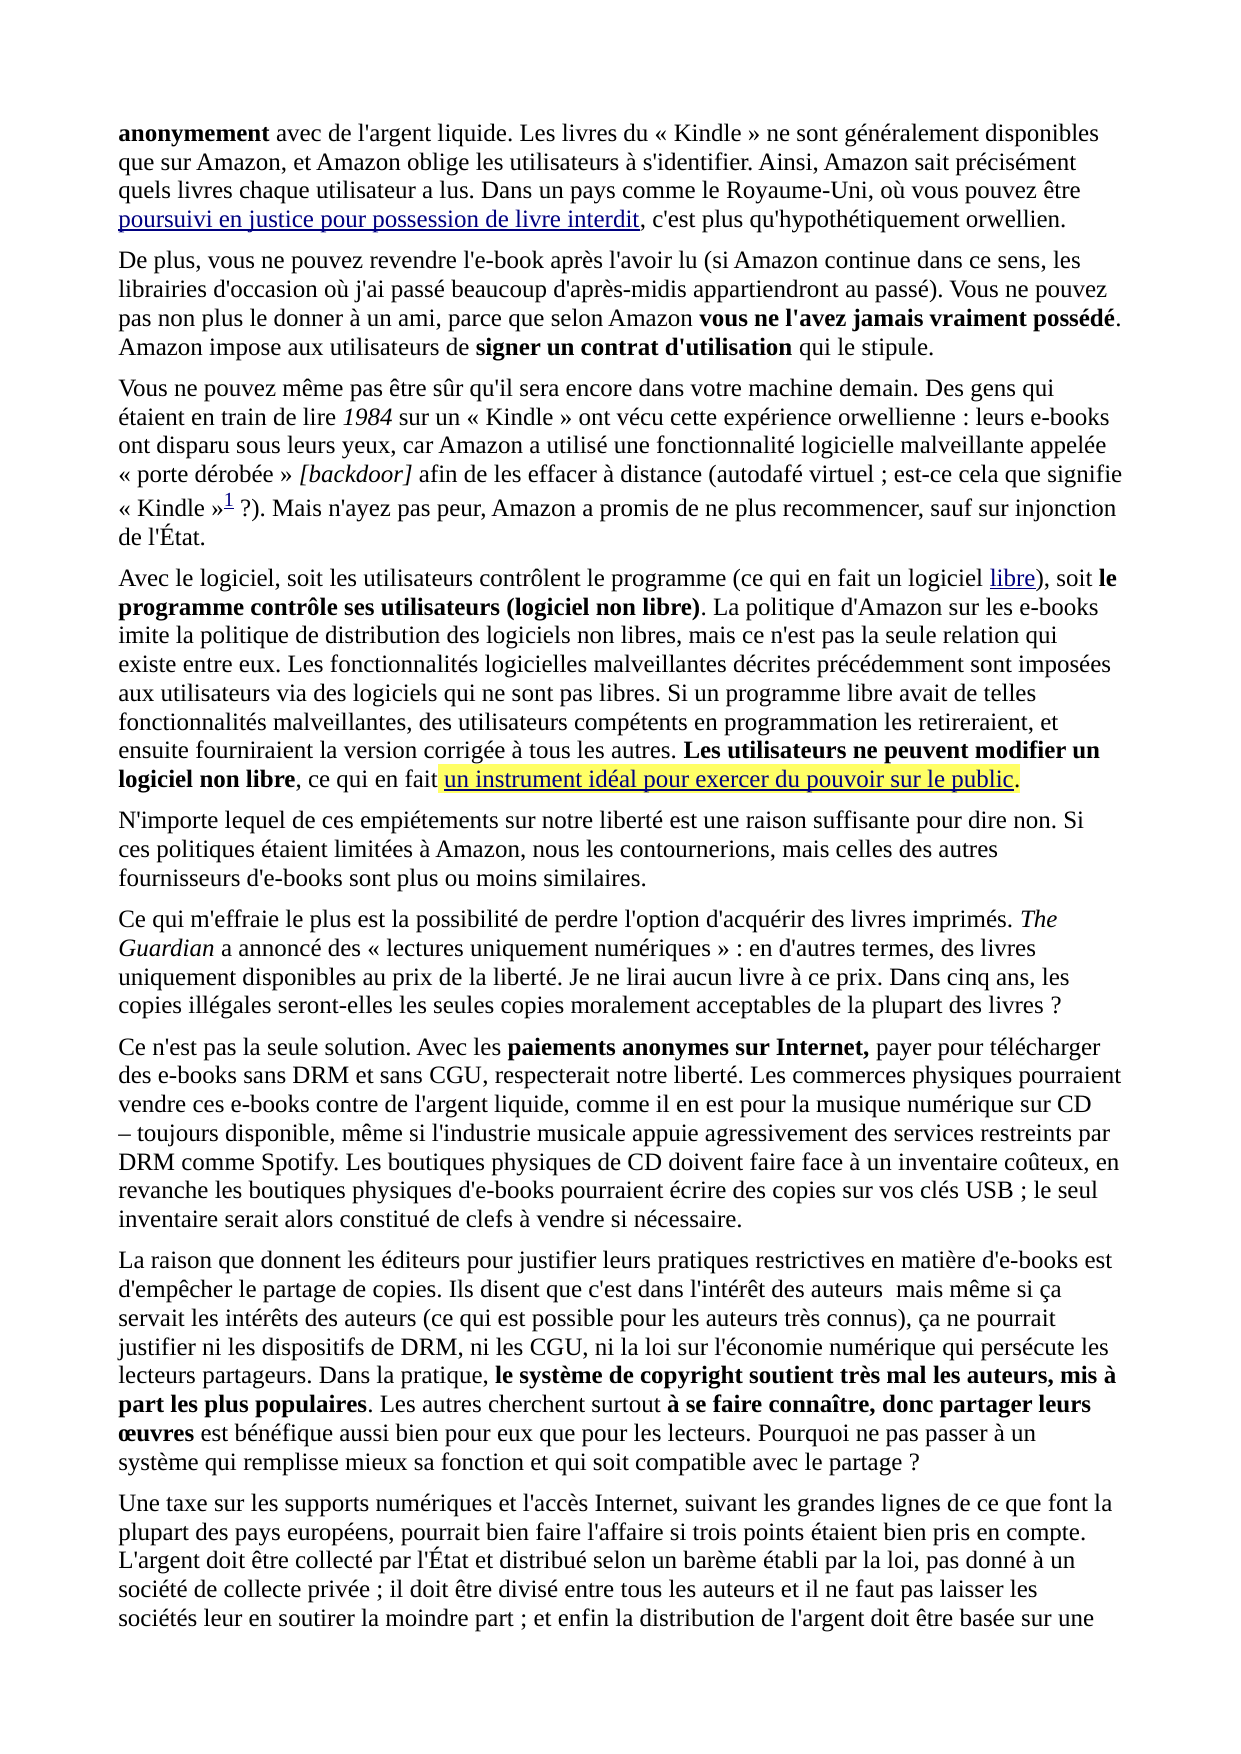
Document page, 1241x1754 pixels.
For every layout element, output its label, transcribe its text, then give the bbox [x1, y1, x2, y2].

text Ce qui m'effraie le plus est la possibilité de perdre l'option d'acquérir des livres imprimés. The Guardian a annoncé des « lectures uniquement numériques » : en d'autres termes, des livres uniquement disponibles au prix de la liberté. Je ne lirai aucun livre à ce prix. Dans cinq ans, les copies illégales seront-elles les seules copies moralement acceptables de la plupart des livres ? [118, 904, 1122, 1019]
text N'importe lequel de ces empiétements sur notre liberté est une raison suffisante pour dire non. Si ces politiques étaient limitées à Amazon, nous les contournerions, mais celles des autres fournisseurs d'e-books sont plus ou moins similaires. [118, 805, 1122, 892]
text De plus, vous ne pouvez revendre l'e-book après l'avoir lu (si Amazon continue dans ce sens, les librairies d'occasion où j'ai passé beaucoup d'après-midis appartiendront au passé). Vous ne pouvez pas non plus le donner à un ami, parce que selon Amazon vous ne l'avez jamais vraiment possédé. Amazon impose aux utilisateurs de signer un contrat d'utilisation qui le stipule. [118, 246, 1122, 361]
text La raison que donnent les éditeurs pour justifier leurs pratiques restrictives en matière d'e-books est d'empêcher le partage de copies. Ils disent que c'est dans l'intérêt des auteurs mais même si ça servait les intérêts des auteurs (ce qui est possible pour les auteurs très connus), ça ne pourrait justifier ni les dispositifs de DRM, ni les CGU, ni la loi sur l'économie numérique qui persécute les lecteurs partageurs. Dans la pratique, le système de copyright soutient très mal les auteurs, mis à part les plus populaires. Les autres cherchent surtout à se faire connaître, donc partager leurs œuvres est bénéfique aussi bien pour eux que pour les lecteurs. Pourquoi ne pas passer à un système qui remplisse mieux sa fonction et qui soit compatible avec le partage ? [118, 1245, 1122, 1475]
text Une taxe sur les supports numériques et l'accès Internet, suivant les grandes lignes de ce que font la plupart des pays européens, pourrait bien faire l'affaire si trois points étaient bien pris en compte. L'argent doit être collecté par l'État et distribué selon un barème établi par la loi, pas donné à un société de collecte privée ; il doit être divisé entre tous les auteurs et il ne faut pas laisser les sociétés leur en soutirer la moindre part ; et enfin la distribution de l'argent doit être basée sur une [118, 1488, 1122, 1632]
text Avec le logiciel, soit les utilisateurs contrôlent le programme (ce qui en fait un logiciel libre), soit le programme contrôle ses utilisateurs (logiciel non libre). La politique d'Amazon sur les e-books imite la politique de distribution des logiciels non libres, mais ce n'est pas la seule relation qui existe entre eux. Les fonctionnalités logicielles malveillantes décrites précédemment sont imposées aux utilisateurs via des logiciels qui ne sont pas libres. Si un programme libre avait de telles fonctionnalités malveillantes, des utilisateurs compétents en programmation les retireraient, et ensuite fourniraient la version corrigée à tous les autres. Les utilisateurs ne peuvent modifier un logiciel non libre, ce qui en fait un instrument idéal pour exercer du pouvoir sur le public. [118, 563, 1122, 793]
text anonymement avec de l'argent liquide. Les livres du « Kindle » ne sont généralement disponibles que sur Amazon, et Amazon oblige les utilisateurs à s'identifier. Ainsi, Amazon sait précisément quels livres chaque utilisateur a lus. Dans un pays comme le Royaume-Uni, où vous pouvez être poursuivi en justice pour possession de livre interdit, c'est plus qu'hypothétiquement orwellien. [118, 118, 1122, 233]
text Ce n'est pas la seule solution. Avec les paiements anonymes sur Internet, payer pour télécharger des e-books sans DRM et sans CGU, respecterait notre liberté. Les commerces physiques pourraient vendre ces e-books contre de l'argent liquide, comme il en est pour la musique numérique sur CD – toujours disponible, même si l'industrie musicale appuie agressivement des services restreints par DRM comme Spotify. Les boutiques physiques de CD doivent faire face à un inventaire coûteux, en revanche les boutiques physiques d'e-books pourraient écrire des copies sur vos clés USB ; le seul inventaire serait alors constitué de clefs à vendre si nécessaire. [118, 1032, 1122, 1233]
text Vous ne pouvez même pas être sûr qu'il sera encore dans votre machine demain. Des gens qui étaient en train de lire 1984 sur un « Kindle » ont vécu cette expérience orwellienne : leurs e-books ont disparu sous leurs yeux, car Amazon a utilisé une fonctionnalité logicielle malveillante appelée « porte dérobée » [backdoor] afin de les effacer à distance (autodafé virtuel ; est-ce cela que signifie « Kindle »1 ?). Mais n'ayez pas peur, Amazon a promis de ne plus recommencer, sauf sur injonction de l'État. [118, 373, 1122, 550]
